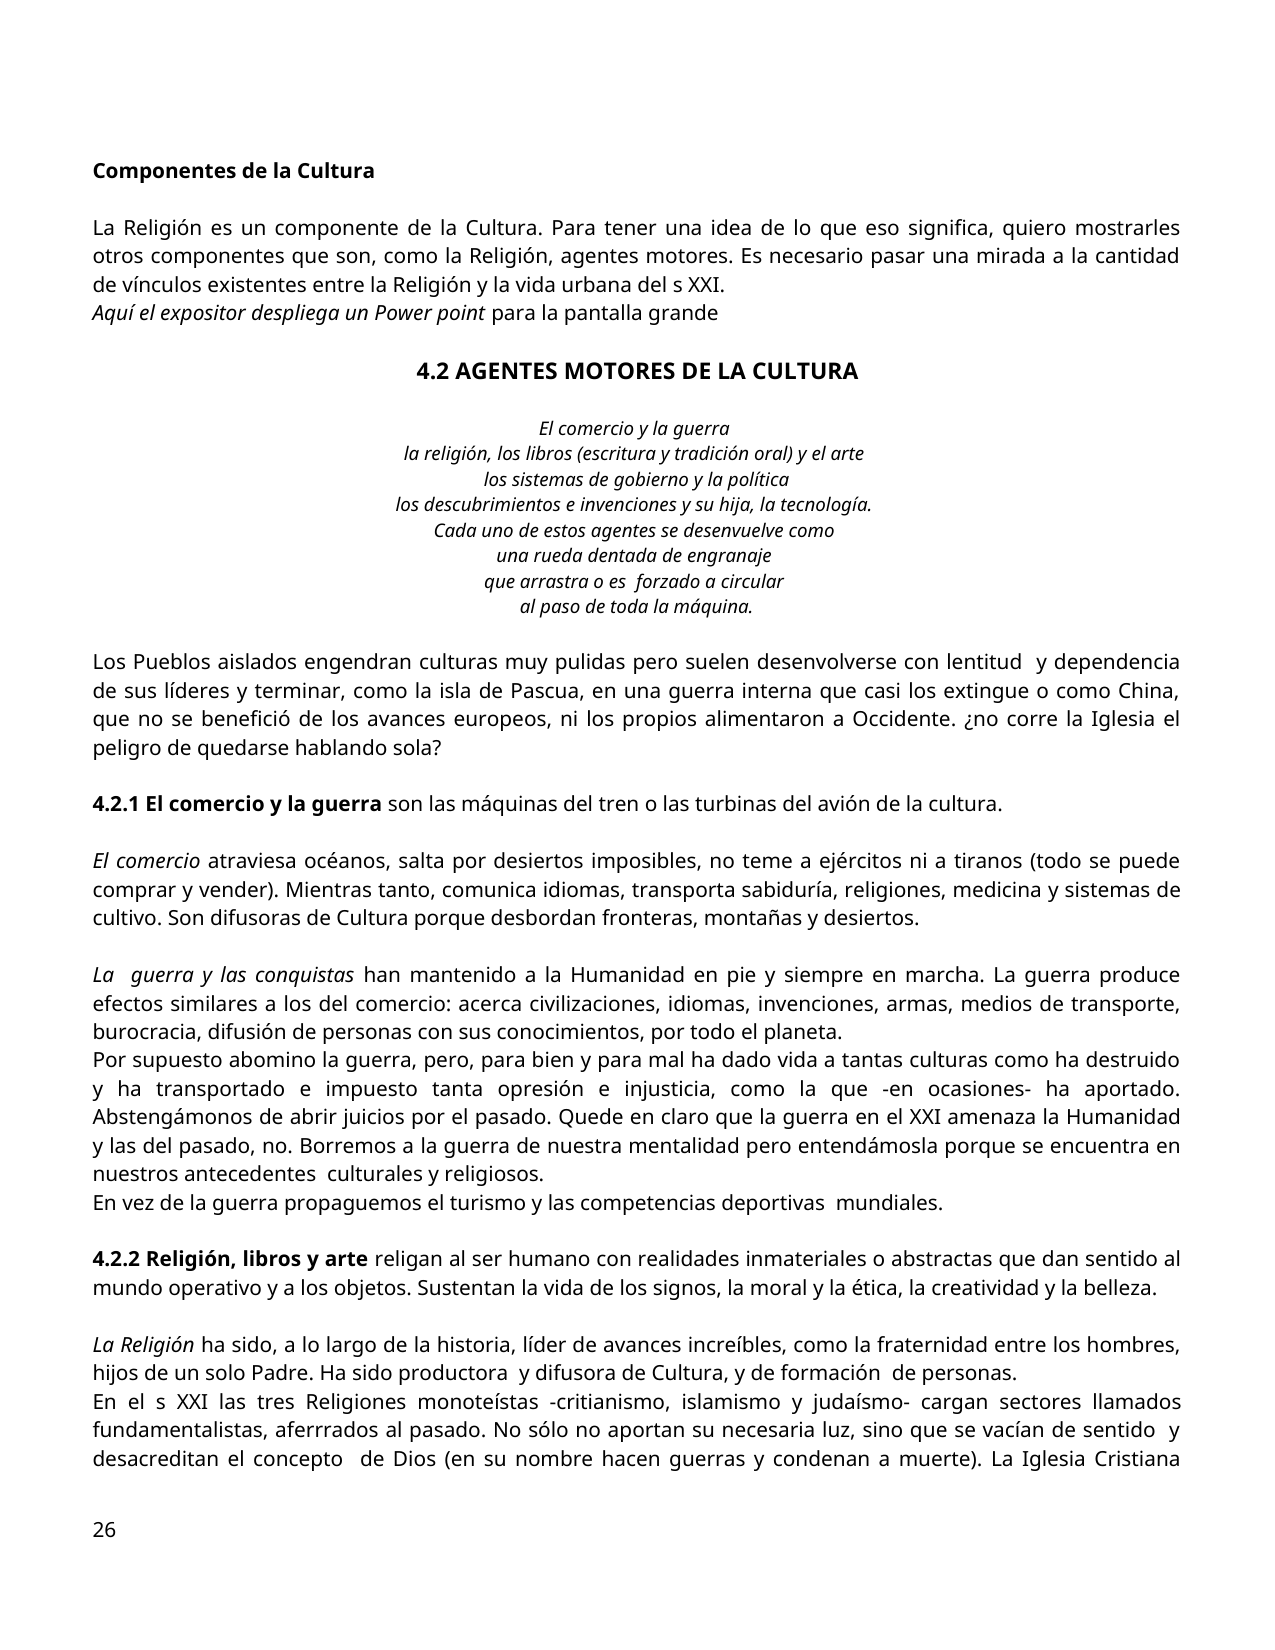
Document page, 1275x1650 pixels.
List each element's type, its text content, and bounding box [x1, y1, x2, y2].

text al paso de toda la máquina. [210, 593, 1064, 619]
subtitle 4.2 AGENTES MOTORES DE LA CULTURA [269, 355, 1005, 386]
text una rueda dentada de engranaje [210, 542, 1064, 568]
text Por supuesto abomino la guerra, pero, para bien y para mal ha dado vida a tantas culturas como ha destruido y ha transportado e impuesto tanta opresión e injusticia, como la que -en ocasiones- ha aportado. Abstengámonos de abrir juicios por el pasado. Quede en claro que la guerra en el XXI amenaza la Humanidad y las del pasado, no. Borremos a la guerra de nuestra mentalidad pero entendámosla porque se encuentra en nuestros antecedentes culturales y religiosos. [92, 1046, 1182, 1188]
text 4.2.2 Religión, libros y arte religan al ser humano con realidades inmateriales o abstractas que dan sentido al mundo operativo y a los objetos. Sustentan la vida de los signos, la moral y la ética, la creatividad y la belleza. [92, 1244, 1182, 1301]
text los descubrimientos e invenciones y su hija, la tecnología. [210, 491, 1064, 517]
text La guerra y las conquistas han mantenido a la Humanidad en pie y siempre en marcha. La guerra produce efectos similares a los del comercio: acerca civilizaciones, idiomas, invenciones, armas, medios de transporte, burocracia, difusión de personas con sus conocimientos, por todo el planeta. [92, 960, 1182, 1046]
text En el s XXI las tres Religiones monoteístas -critianismo, islamismo y judaísmo- cargan sectores llamados fundamentalistas, aferrrados al pasado. No sólo no aportan su necesaria luz, sino que se vacían de sentido y desacreditan el concepto de Dios (en su nombre hacen guerras y condenan a muerte). La Iglesia Cristiana [92, 1387, 1182, 1472]
text 4.2.1 El comercio y la guerra son las máquinas del tren o las turbinas del avión de la cultura. [92, 789, 1182, 818]
text Componentes de la Cultura [92, 156, 1182, 184]
text que arrastra o es forzado a circular [210, 568, 1064, 593]
text los sistemas de gobierno y la política [210, 466, 1064, 491]
text En vez de la guerra propaguemos el turismo y las competencias deportivas mundiales. [92, 1188, 1182, 1216]
text la religión, los libros (escritura y tradición oral) y el arte [210, 440, 1064, 466]
text Cada uno de estos agentes se desenvuelve como [210, 517, 1064, 542]
text Aquí el expositor despliega un Power point para la pantalla grande [92, 298, 1182, 327]
text El comercio atraviesa océanos, salta por desiertos imposibles, no teme a ejércitos ni a tiranos (todo se puede comprar y vender). Mientras tanto, comunica idiomas, transporta sabiduría, religiones, medicina y sistemas de cultivo. Son difusoras de Cultura porque desbordan fronteras, montañas y desiertos. [92, 846, 1182, 932]
text La Religión ha sido, a lo largo de la historia, líder de avances increíbles, como la fraternidad entre los hombres, hijos de un solo Padre. Ha sido productora y difusora de Cultura, y de formación de personas. [92, 1330, 1182, 1387]
text El comercio y la guerra [210, 415, 1064, 440]
text La Religión es un componente de la Cultura. Para tener una idea de lo que eso significa, quiero mostrarles otros componentes que son, como la Religión, agentes motores. Es necesario pasar una mirada a la cantidad de vínculos existentes entre la Religión y la vida urbana del s XXI. [92, 213, 1182, 298]
text Los Pueblos aislados engendran culturas muy pulidas pero suelen desenvolverse con lentitud y dependencia de sus líderes y terminar, como la isla de Pascua, en una guerra interna que casi los extingue o como China, que no se benefició de los avances europeos, ni los propios alimentaron a Occidente. ¿no corre la Iglesia el peligro de quedarse hablando sola? [92, 647, 1182, 761]
